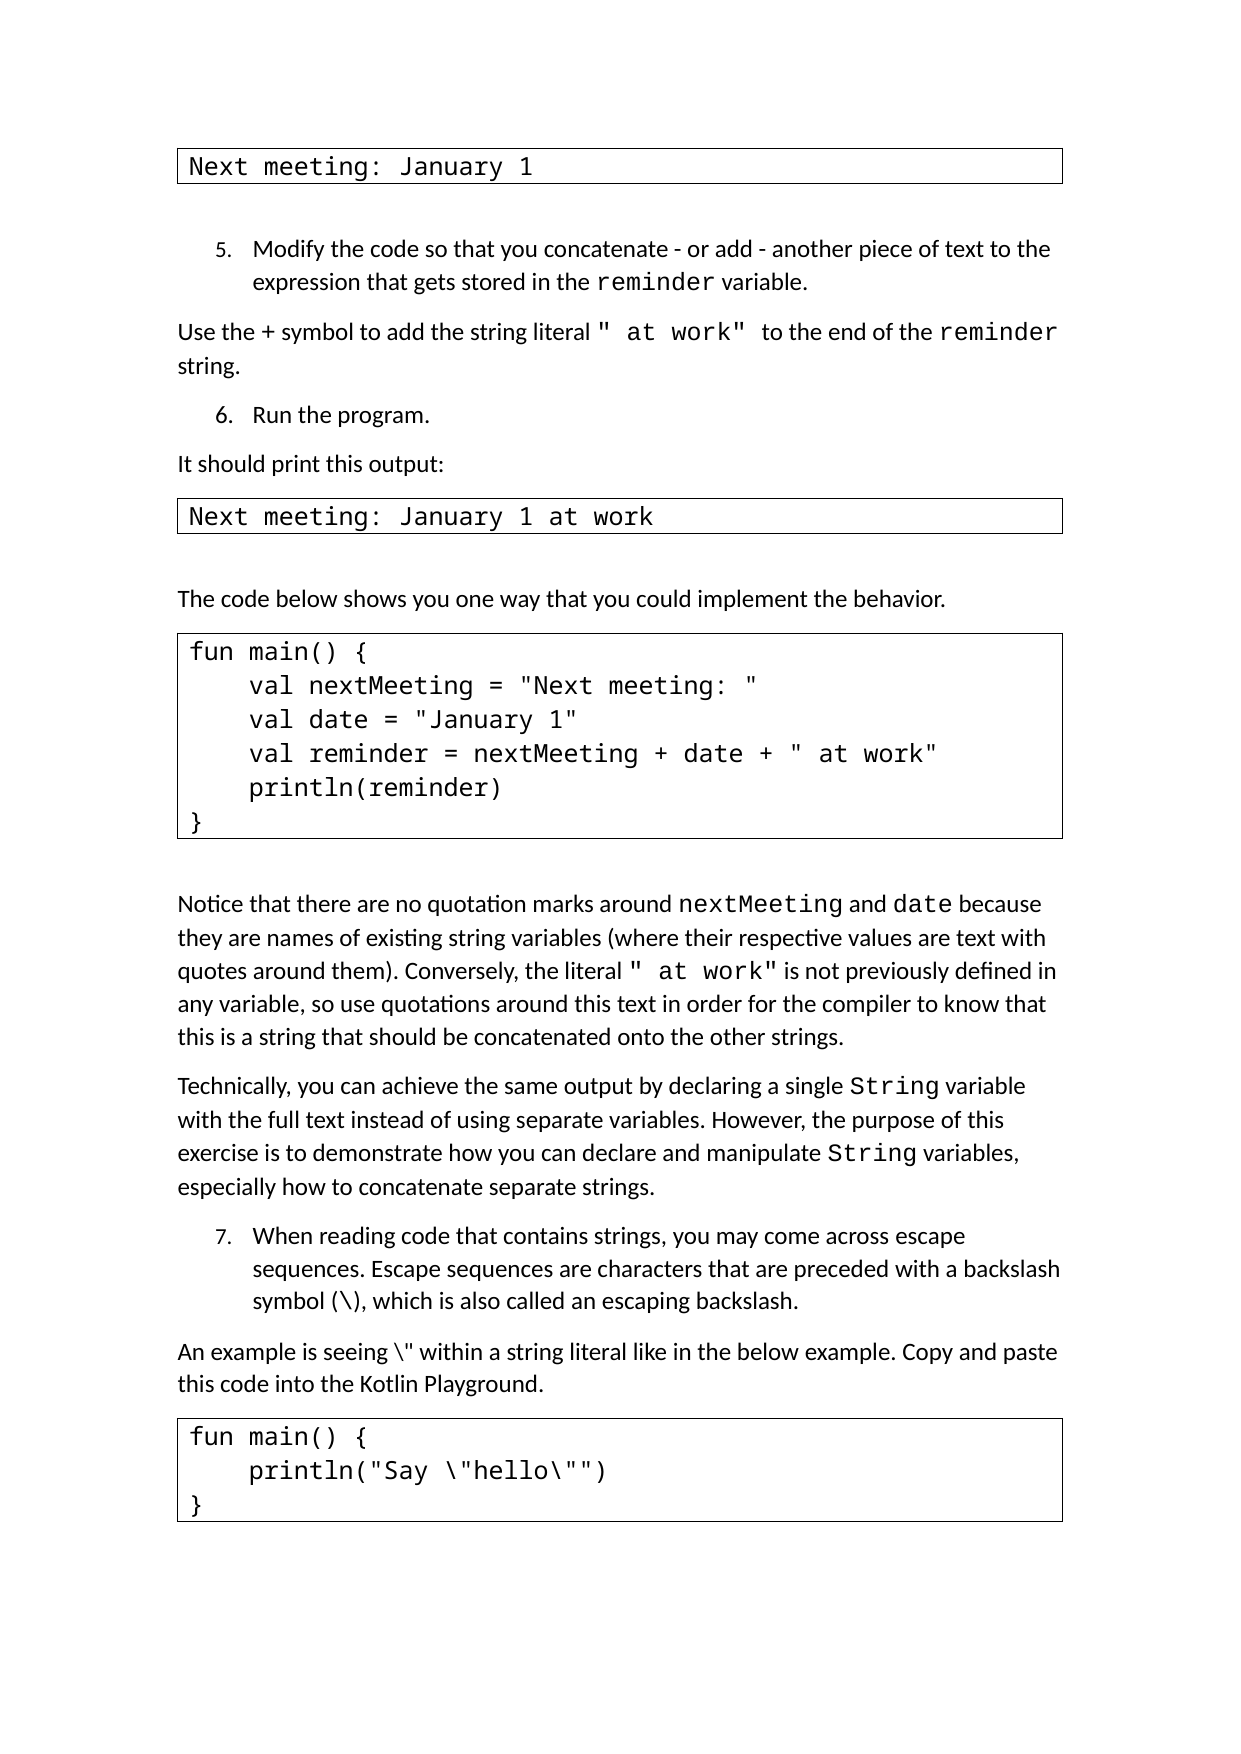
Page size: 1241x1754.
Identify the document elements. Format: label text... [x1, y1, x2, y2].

text Technically, you can achieve the same output by declaring a single String variable with the full text instead of using separate variables. However, the purpose of this exercise is to demonstrate how you can declare and manipulate String variables, especially how to concatenate separate strings. [177, 1071, 1063, 1201]
list Modify the code so that you concatenate - or add - another piece of text to the expression that gets stored in the reminder variable. [215, 233, 1063, 297]
table_header Next meeting: January 1 [178, 149, 1062, 183]
table_header Next meeting: January 1 at work [178, 499, 1062, 533]
list When reading code that contains strings, you may come across escape sequences. Escape sequences are characters that are preceded with a backslash symbol (\), which is also called an escaping backslash. [215, 1220, 1063, 1317]
text The code below shows you one way that you could implement the behavior. [177, 583, 1063, 614]
text An example is seeing \" within a string literal like in the below example. Copy and paste this code into the Kotlin Playground. [177, 1336, 1063, 1399]
text Use the + symbol to add the string literal " at work" to the end of the reminder string. [177, 316, 1063, 381]
text Notice that there are no quotation marks around nextMeeting and date because they are names of existing string variables (where their respective values are text with quotes around them). Conversely, the literal " at work" is not previously defined in any variable, so use quotations around this text in order for the compiler to know that this is a string that should be concatenated onto the other strings. [177, 888, 1063, 1052]
table_header fun main() { val nextMeeting = "Next meeting: " val date = "January 1" val reminder = nextMeeting + date + " at work" println(reminder) } [178, 634, 1062, 838]
text It should print this output: [177, 449, 1063, 479]
list Run the program. [215, 399, 1063, 430]
table_header fun main() { println("Say \"hello\"") } [178, 1419, 1062, 1521]
